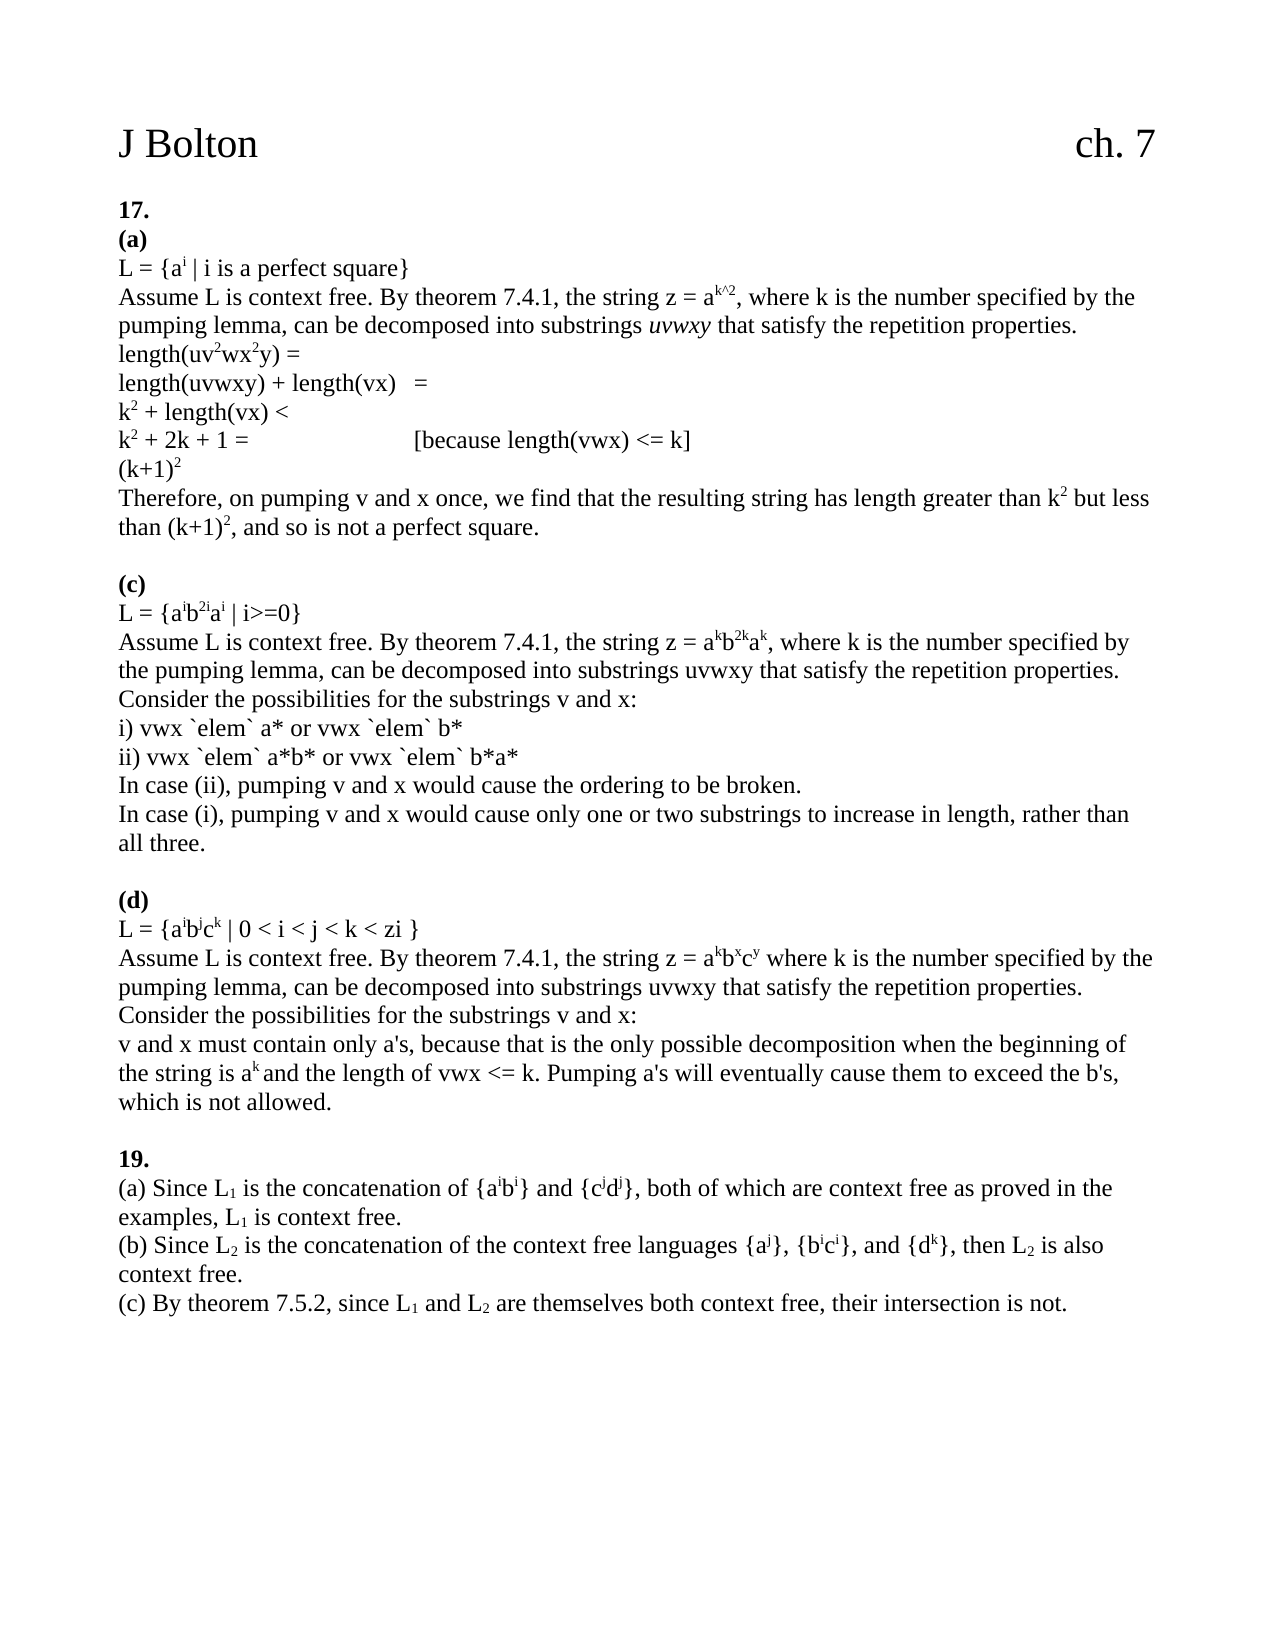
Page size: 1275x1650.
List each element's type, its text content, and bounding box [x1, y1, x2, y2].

text length(uv2wx2y) = [118, 339, 1157, 368]
text In case (i), pumping v and x would cause only one or two substrings to increase in length, rather than all three. [118, 799, 1157, 857]
text (k+1)2 [118, 454, 1157, 483]
text Consider the possibilities for the substrings v and x: [118, 1001, 1157, 1029]
text In case (ii), pumping v and x would cause the ordering to be broken. [118, 771, 1157, 799]
text L = {ai | i is a perfect square} [118, 253, 1157, 282]
text v and x must contain only a's, because that is the only possible decomposition when the beginning of the string is ak and the length of vwx <= k. Pumping a's will eventually cause them to exceed the b's, which is not allowed. [118, 1029, 1157, 1116]
text (a) [118, 224, 1157, 253]
text (b) Since L2 is the concatenation of the context free languages {aj}, {bici}, and {dk}, then L2 is also context free. [118, 1231, 1157, 1288]
text ii) vwx `elem` a*b* or vwx `elem` b*a* [118, 742, 1157, 771]
text L = {aib2iai | i>=0} [118, 598, 1157, 627]
text L = {aibjck | 0 < i < j < k < zi } [118, 914, 1157, 943]
text (c) By theorem 7.5.2, since L1 and L2 are themselves both context free, their intersection is not. [118, 1288, 1157, 1317]
text k2 + 2k + 1 = [because length(vwx) <= k] [118, 426, 1157, 454]
text Assume L is context free. By theorem 7.4.1, the string z = ak^2, where k is the number specified by the pumping lemma, can be decomposed into substrings uvwxy that satisfy the repetition properties. [118, 282, 1157, 339]
text (c) [118, 569, 1157, 598]
text Therefore, on pumping v and x once, we find that the resulting string has length greater than k2 but less than (k+1)2, and so is not a perfect square. [118, 483, 1157, 541]
text 17. [118, 196, 1157, 224]
text Assume L is context free. By theorem 7.4.1, the string z = akb2kak, where k is the number specified by the pumping lemma, can be decomposed into substrings uvwxy that satisfy the repetition properties. Consider the possibilities for the substrings v and x: [118, 627, 1157, 713]
text Assume L is context free. By theorem 7.4.1, the string z = akbxcy where k is the number specified by the pumping lemma, can be decomposed into substrings uvwxy that satisfy the repetition properties. [118, 943, 1157, 1001]
text 19. [118, 1144, 1157, 1173]
text k2 + length(vx) < [118, 397, 1157, 426]
text i) vwx `elem` a* or vwx `elem` b* [118, 713, 1157, 742]
text (a) Since L1 is the concatenation of {aibi} and {cjdj}, both of which are context free as proved in the examples, L1 is context free. [118, 1173, 1157, 1231]
text length(uvwxy) + length(vx) = [118, 368, 1157, 397]
text (d) [118, 886, 1157, 914]
